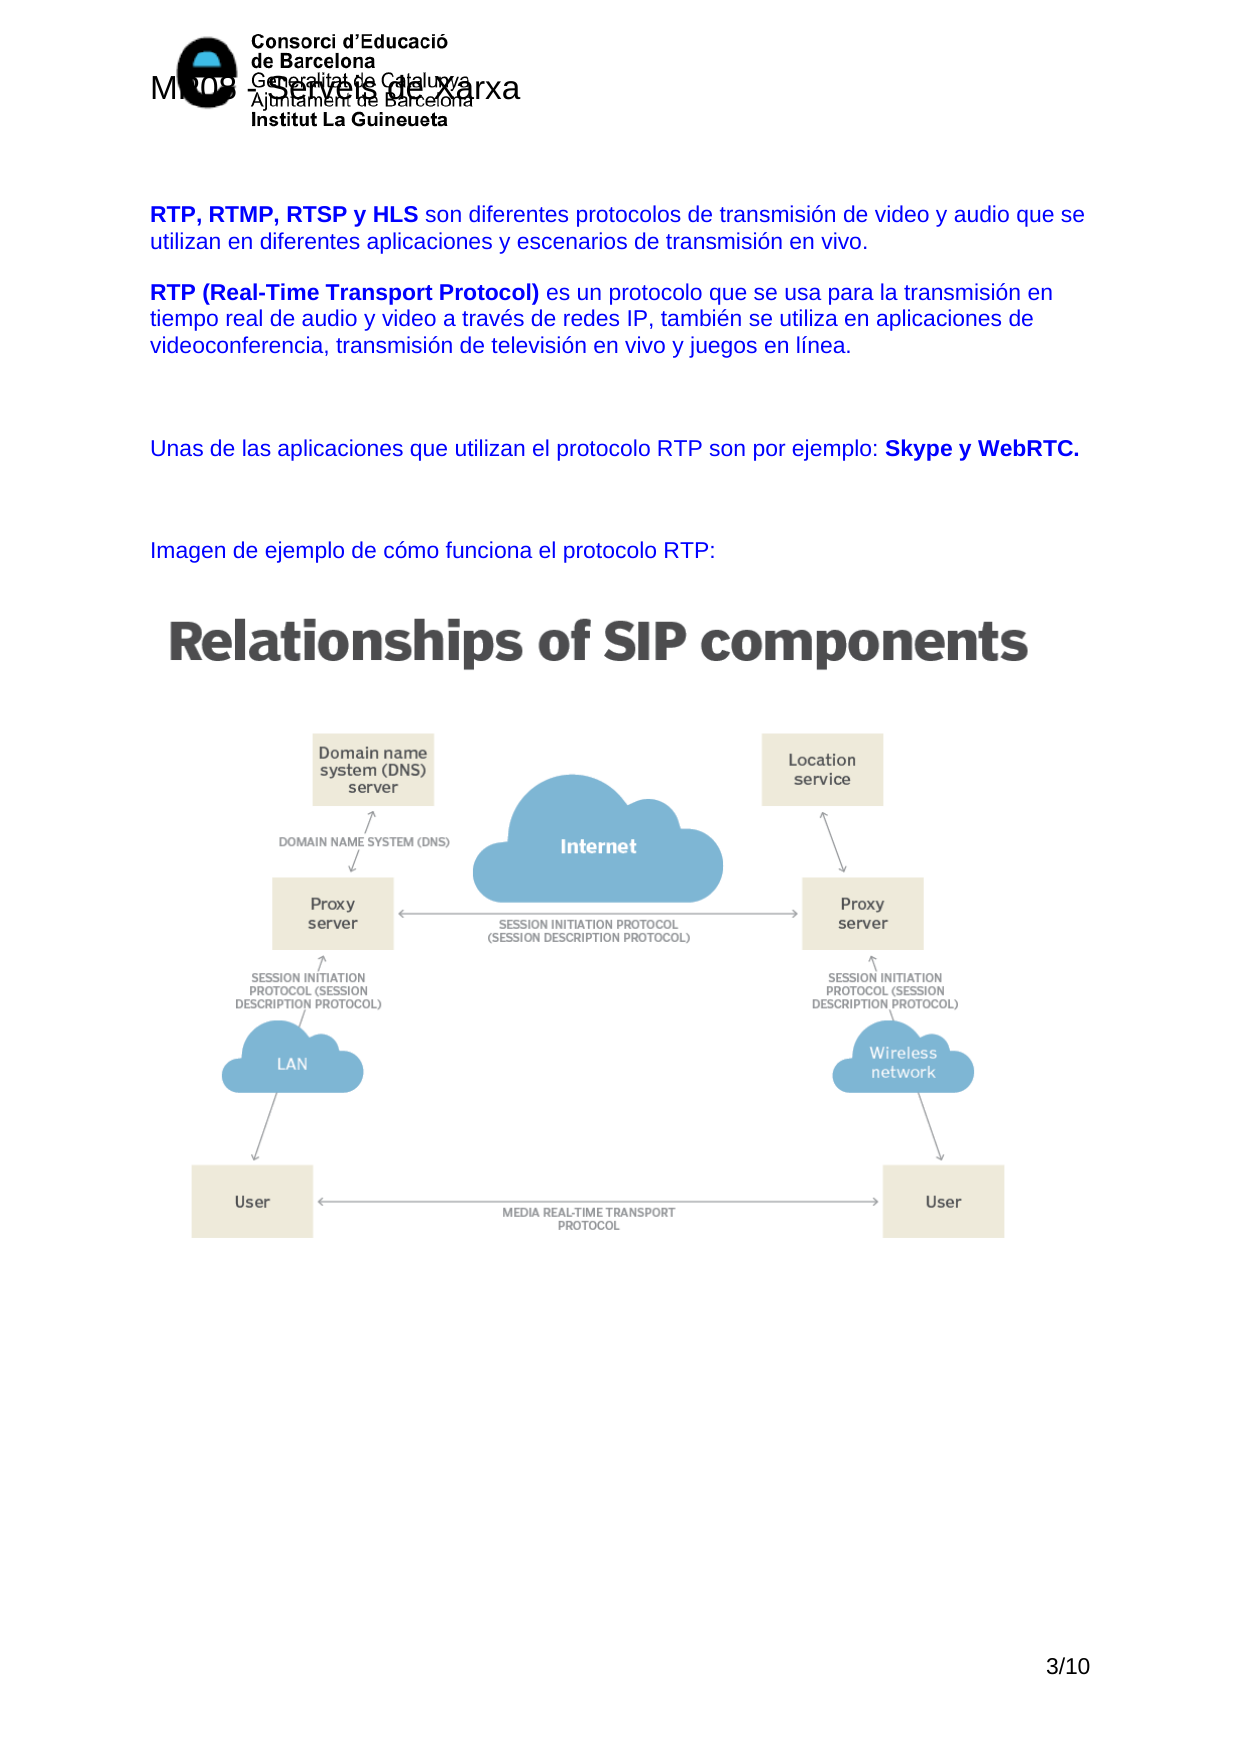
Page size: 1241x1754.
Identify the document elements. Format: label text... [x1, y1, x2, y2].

text RTP (Real-Time Transport Protocol) es un protocolo que se usa para la transmisión en tiempo real de audio y video a través de redes IP, también se utiliza en aplicaciones de videoconferencia, transmisión de televisión en vivo y juegos en línea. [150, 279, 1090, 358]
picture [150, 588, 1048, 1246]
picture [168, 18, 483, 140]
text Unas de las aplicaciones que utilizan el protocolo RTP son por ejemplo: Skype y WebRTC. [150, 434, 1090, 461]
text Imagen de ejemplo de cómo funciona el protocolo RTP: [150, 537, 1090, 563]
text RTP, RTMP, RTSP y HLS son diferentes protocolos de transmisión de video y audio que se utilizan en diferentes aplicaciones y escenarios de transmisión en vivo. [150, 201, 1090, 254]
